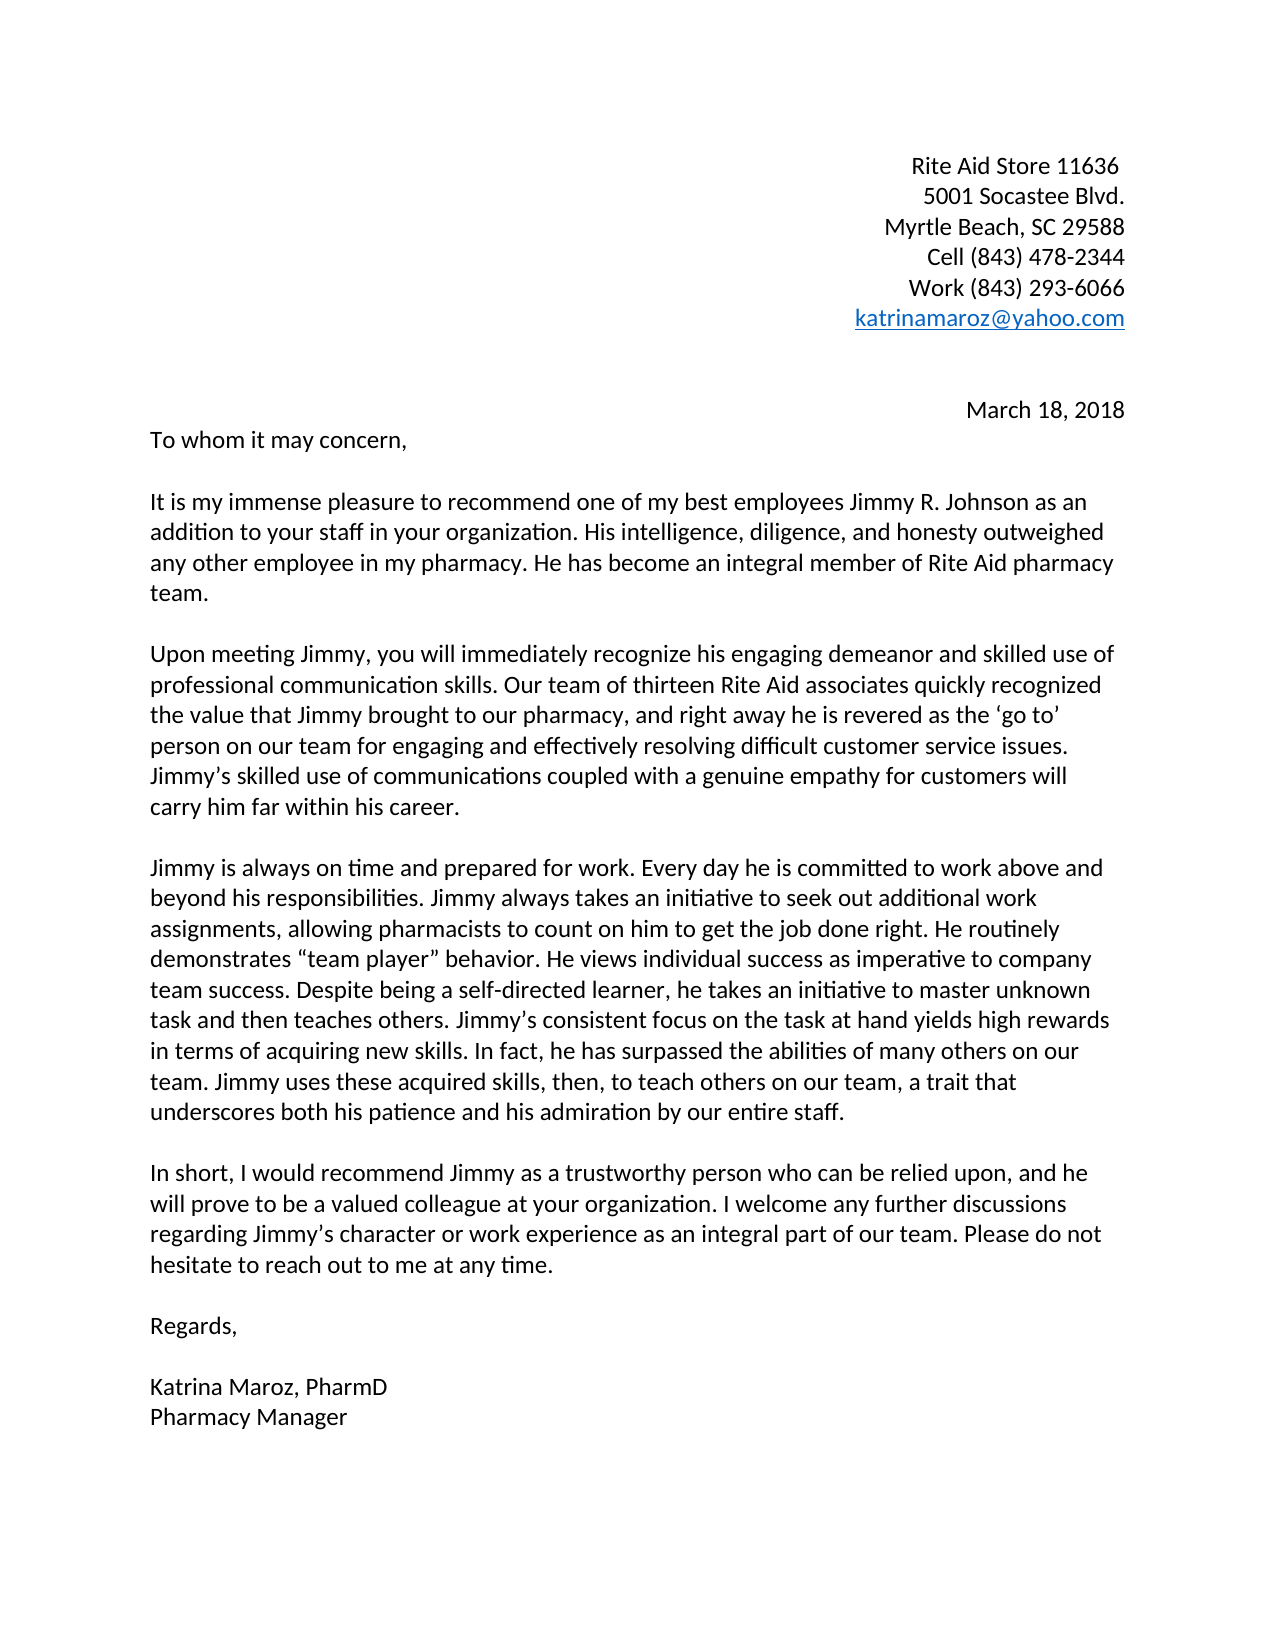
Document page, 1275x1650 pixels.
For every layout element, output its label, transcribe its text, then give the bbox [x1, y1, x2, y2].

text In short, I would recommend Jimmy as a trustworthy person who can be relied upon, and he will prove to be a valued colleague at your organization. I welcome any further discussions regarding Jimmy’s character or work experience as an integral part of our team. Please do not hesitate to reach out to me at any time. [150, 1157, 1125, 1279]
text Katrina Maroz, PharmD [150, 1371, 1125, 1401]
text Regards, [150, 1310, 1125, 1340]
text To whom it may concern, [150, 425, 1125, 455]
text It is my immense pleasure to recommend one of my best employees Jimmy R. Johnson as an addition to your staff in your organization. His intelligence, diligence, and honesty outweighed any other employee in my pharmacy. He has become an integral member of Rite Aid pharmacy team. [150, 486, 1125, 608]
text Upon meeting Jimmy, you will immediately recognize his engaging demeanor and skilled use of professional communication skills. Our team of thirteen Rite Aid associates quickly recognized the value that Jimmy brought to our pharmacy, and right away he is revered as the ‘go to’ person on our team for engaging and effectively resolving difficult customer service issues. Jimmy’s skilled use of communications coupled with a genuine empathy for customers will carry him far within his career. [150, 638, 1125, 821]
text Pharmacy Manager [150, 1401, 1125, 1432]
text Cell (843) 478-2344 [150, 242, 1125, 272]
text Rite Aid Store 11636 [150, 150, 1125, 181]
text katrinamaroz@yahoo.com [150, 303, 1125, 333]
text Work (843) 293-6066 [150, 272, 1125, 303]
text Jimmy is always on time and prepared for work. Every day he is committed to work above and beyond his responsibilities. Jimmy always takes an initiative to seek out additional work assignments, allowing pharmacists to count on him to get the job done right. He routinely demonstrates “team player” behavior. He views individual success as imperative to company team success. Despite being a self-directed learner, he takes an initiative to master unknown task and then teaches others. Jimmy’s consistent focus on the task at hand yields high rewards in terms of acquiring new skills. In fact, he has surpassed the abilities of many others on our team. Jimmy uses these acquired skills, then, to teach others on our team, a trait that underscores both his patience and his admiration by our entire staff. [150, 852, 1125, 1127]
text 5001 Socastee Blvd. [150, 181, 1125, 211]
text March 18, 2018 [150, 394, 1125, 425]
text Myrtle Beach, SC 29588 [150, 211, 1125, 242]
